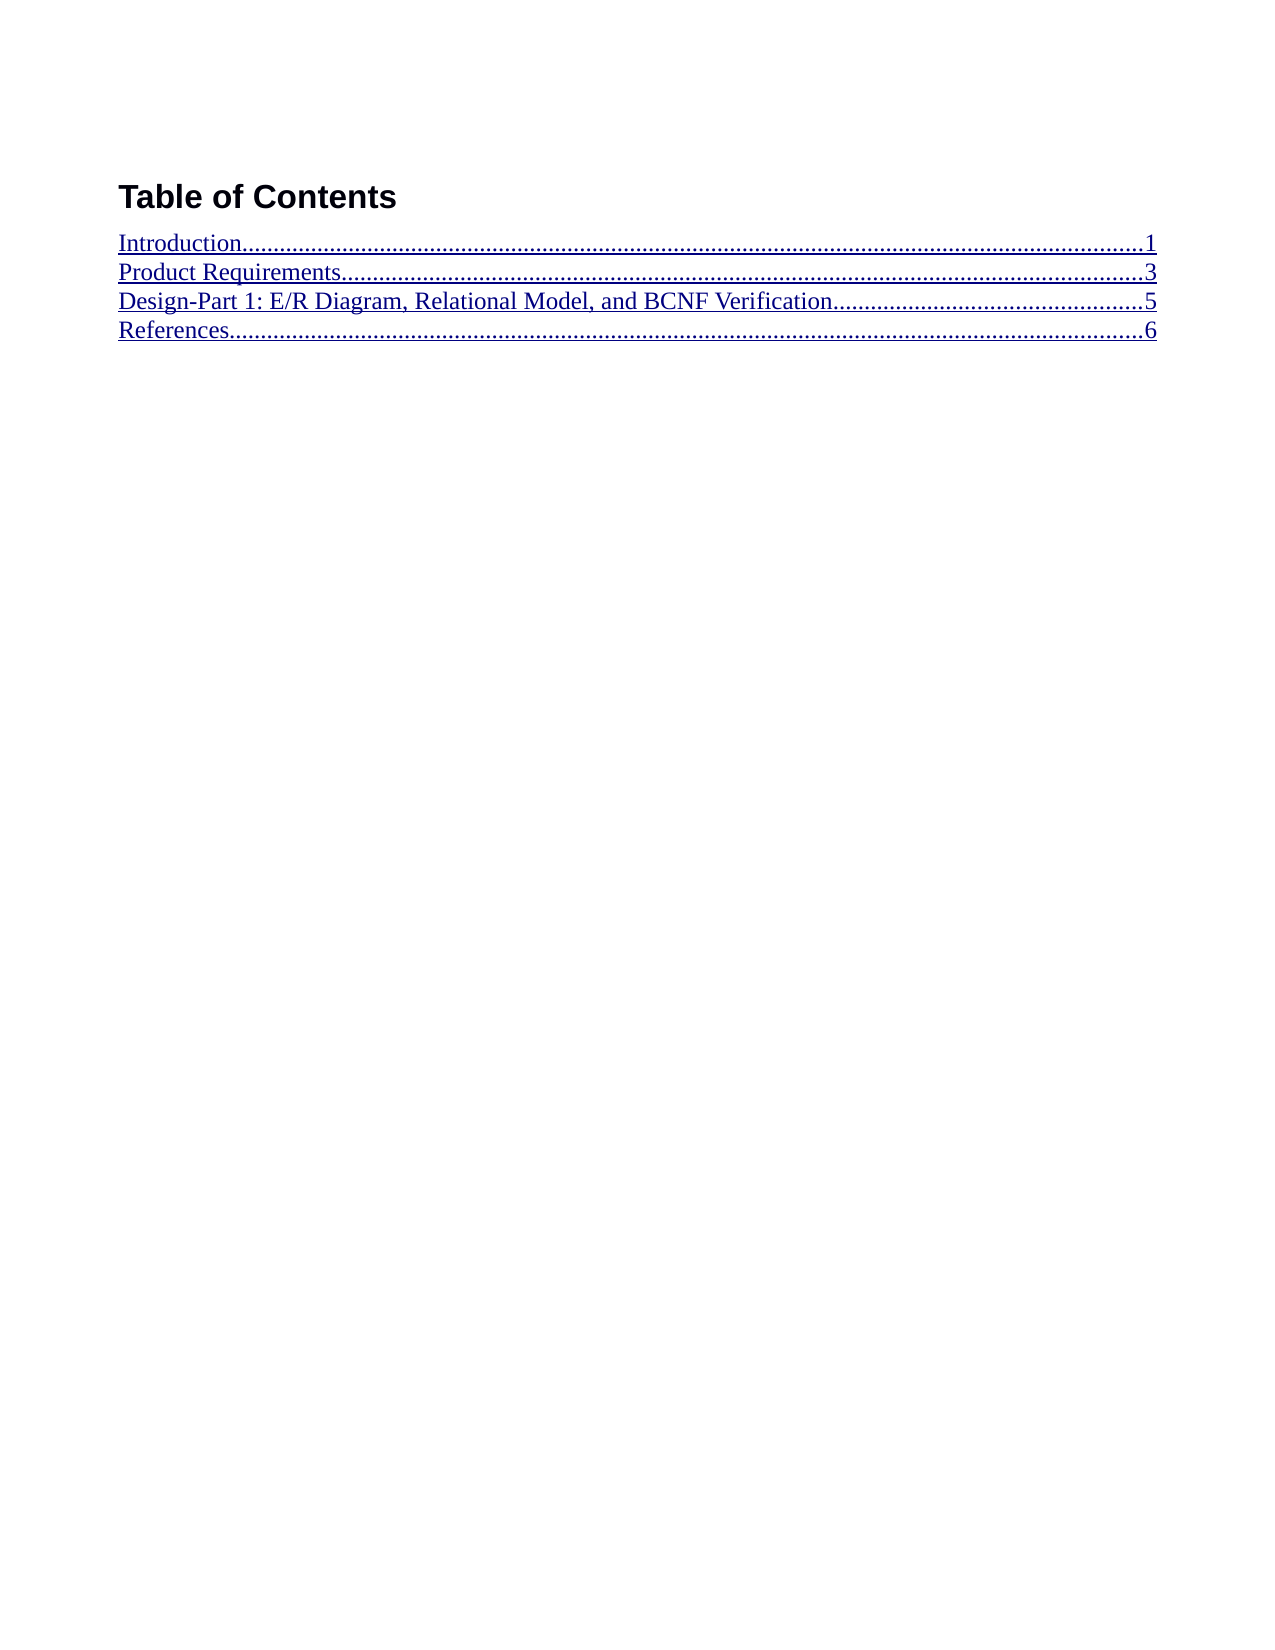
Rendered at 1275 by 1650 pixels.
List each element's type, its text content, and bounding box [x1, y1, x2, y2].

text Introduction 1 [118, 228, 1157, 253]
text Product Requirements 3 [118, 257, 1157, 282]
text References 6 [118, 315, 1157, 340]
text Design-Part 1: E/R Diagram, Relational Model, and BCNF Verification 5 [118, 286, 1157, 311]
subtitle Table of Contents [118, 178, 1157, 216]
